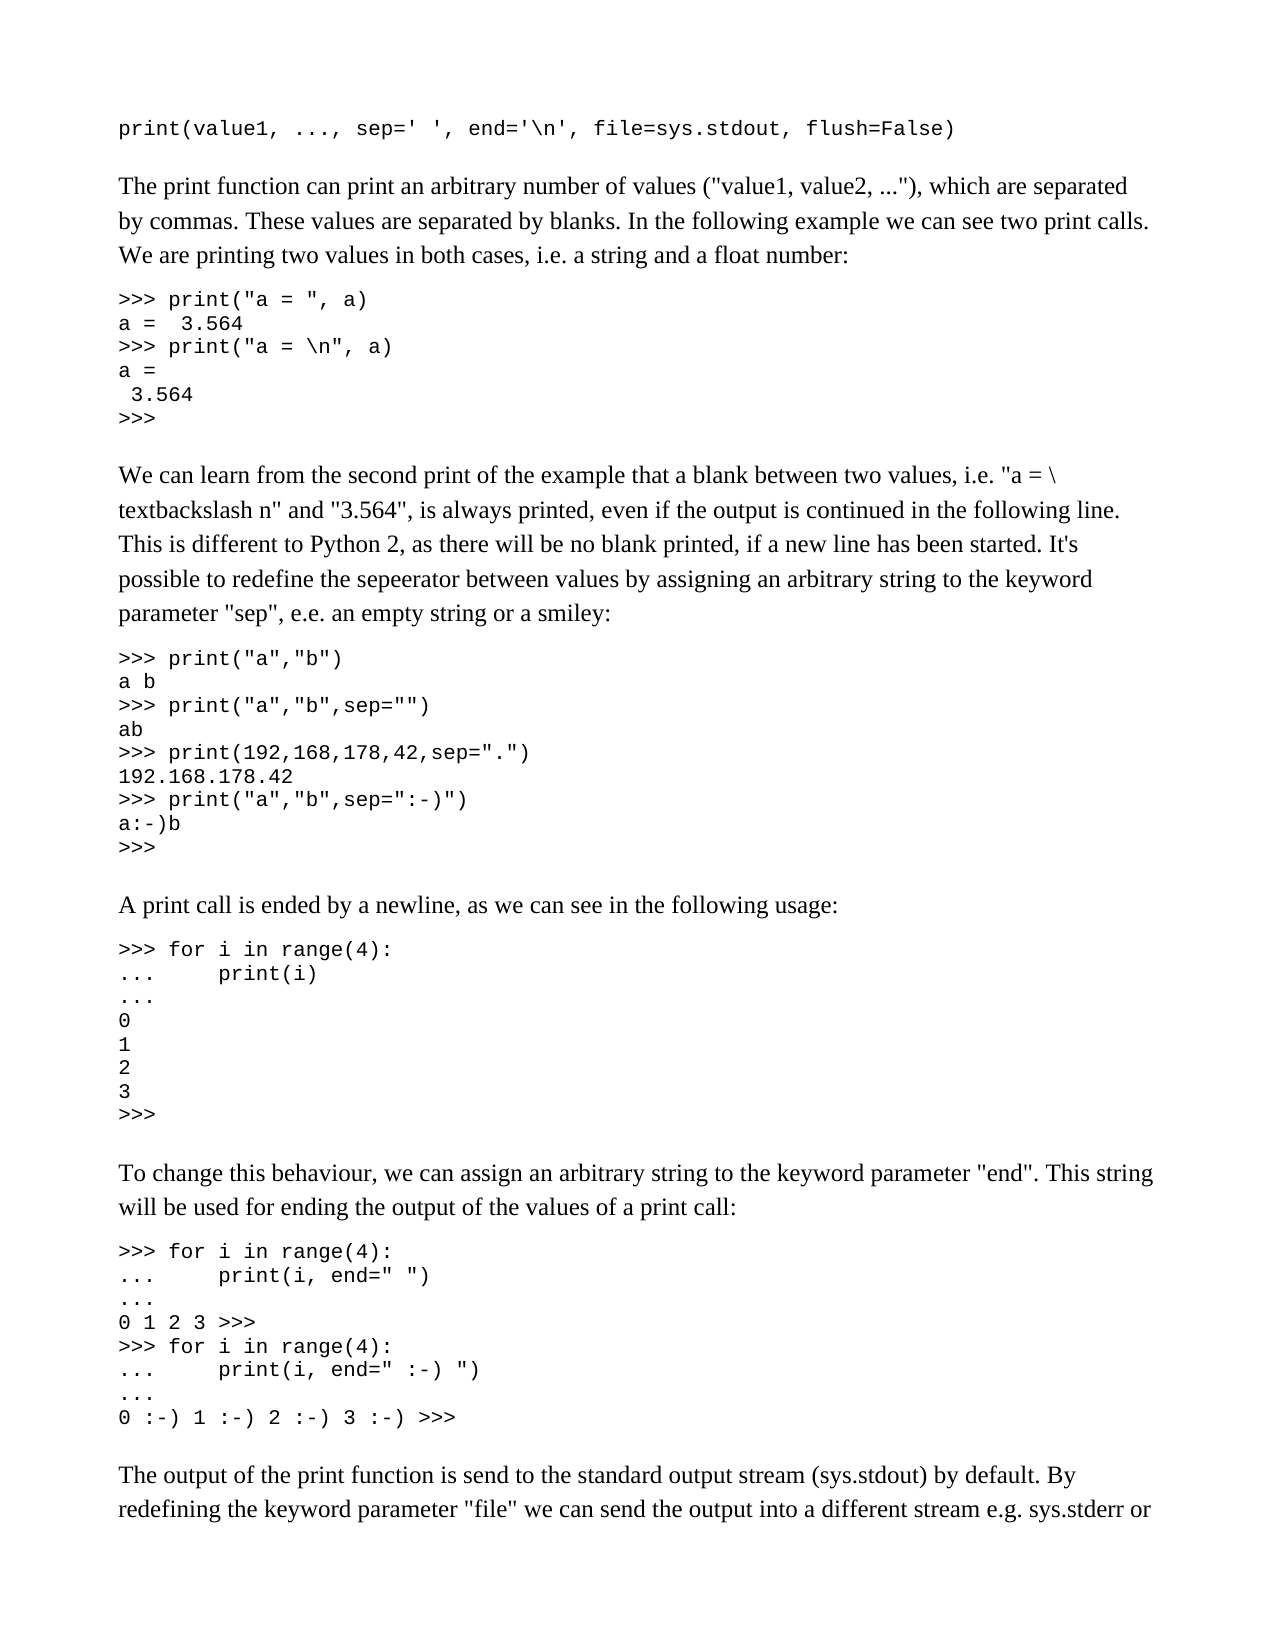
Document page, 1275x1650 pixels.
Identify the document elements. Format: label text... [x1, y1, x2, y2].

text a:-)b [118, 813, 1157, 837]
text >>> for i in range(4): [118, 1336, 1157, 1359]
text 0 :-) 1 :-) 2 :-) 3 :-) >>> [118, 1407, 1157, 1430]
text 192.168.178.42 [118, 766, 1157, 789]
text 1 [118, 1033, 1157, 1057]
text ab [118, 718, 1157, 742]
text >>> print("a = \n", a) [118, 337, 1157, 360]
text ... [118, 1288, 1157, 1312]
text To change this behaviour, we can assign an arbitrary string to the keyword parameter "end". This string will be used for ending the output of the values of a print call: [118, 1158, 1157, 1221]
text A print call is ended by a newline, as we can see in the following usage: [118, 890, 1157, 919]
text 0 [118, 1010, 1157, 1033]
text ... print(i) [118, 963, 1157, 986]
text ... [118, 1383, 1157, 1407]
text >>> [118, 1104, 1157, 1128]
text print(value1, ..., sep=' ', end='\n', file=sys.stdout, flush=False) [118, 118, 1157, 142]
text ... [118, 986, 1157, 1010]
text a = [118, 360, 1157, 384]
text >>> [118, 407, 1157, 431]
text The print function can print an arbitrary number of values ("value1, value2, ..."), which are separated by commas. These values are separated by blanks. In the following example we can see two print calls. We are printing two values in both cases, i.e. a string and a float number: [118, 171, 1157, 269]
text 3.564 [118, 384, 1157, 407]
text a b [118, 671, 1157, 695]
text 2 [118, 1057, 1157, 1081]
text >>> print(192,168,178,42,sep=".") [118, 742, 1157, 766]
text >>> print("a","b",sep="") [118, 695, 1157, 718]
text >>> print("a = ", a) [118, 289, 1157, 313]
text ... print(i, end=" ") [118, 1265, 1157, 1288]
text 3 [118, 1081, 1157, 1104]
text The output of the print function is send to the standard output stream (sys.stdout) by default. By redefining the keyword parameter "file" we can send the output into a different stream e.g. sys.stderr or [118, 1460, 1157, 1523]
text a = 3.564 [118, 313, 1157, 337]
text ... print(i, end=" :-) ") [118, 1359, 1157, 1383]
text We can learn from the second print of the example that a blank between two values, i.e. "a = \textbackslash n" and "3.564", is always printed, even if the output is continued in the following line. This is different to Python 2, as there will be no blank printed, if a new line has been started. It's possible to redefine the sepeerator between values by assigning an arbitrary string to the keyword parameter "sep", e.e. an empty string or a smiley: [118, 461, 1157, 627]
text >>> for i in range(4): [118, 939, 1157, 963]
text >>> print("a","b") [118, 648, 1157, 671]
text >>> [118, 837, 1157, 860]
text >>> for i in range(4): [118, 1241, 1157, 1265]
text 0 1 2 3 >>> [118, 1312, 1157, 1336]
text >>> print("a","b",sep=":-)") [118, 789, 1157, 813]
